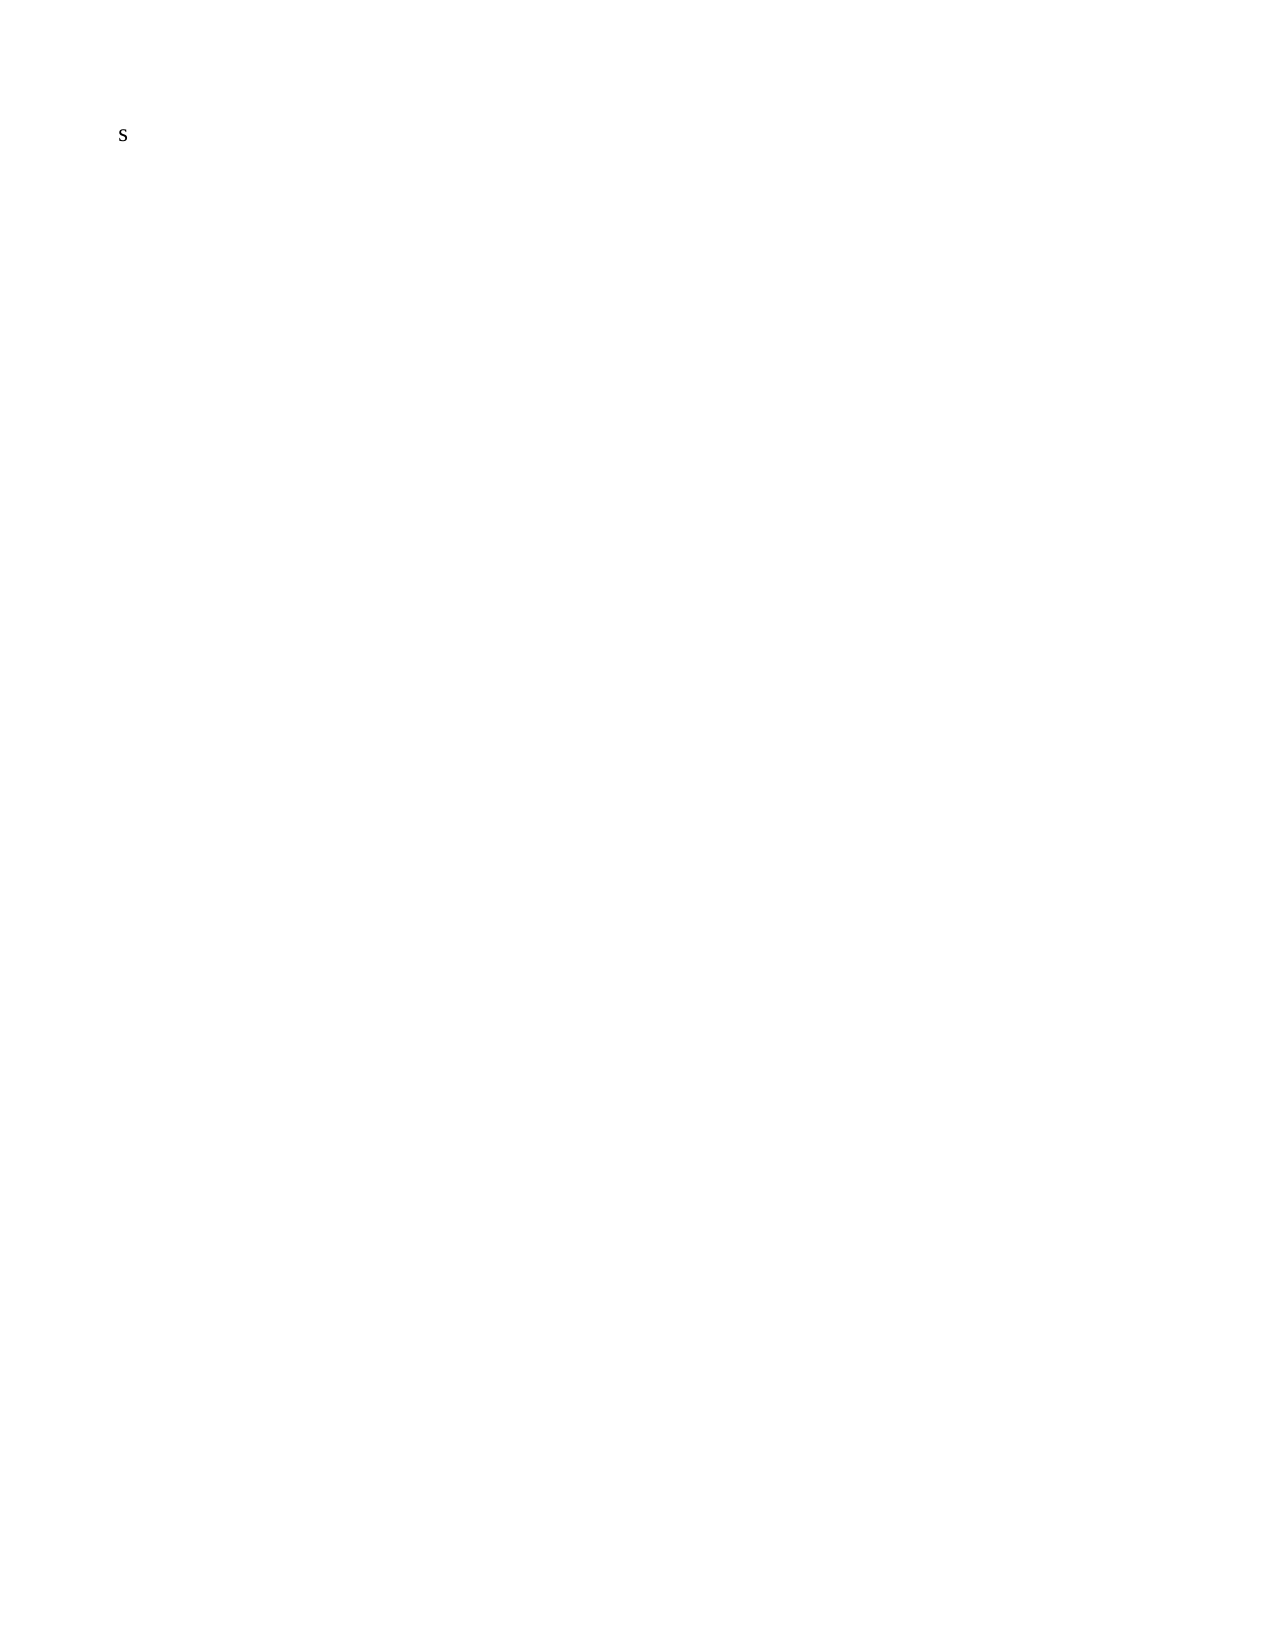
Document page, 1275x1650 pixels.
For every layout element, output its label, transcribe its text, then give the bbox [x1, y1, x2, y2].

text s [118, 118, 1157, 147]
